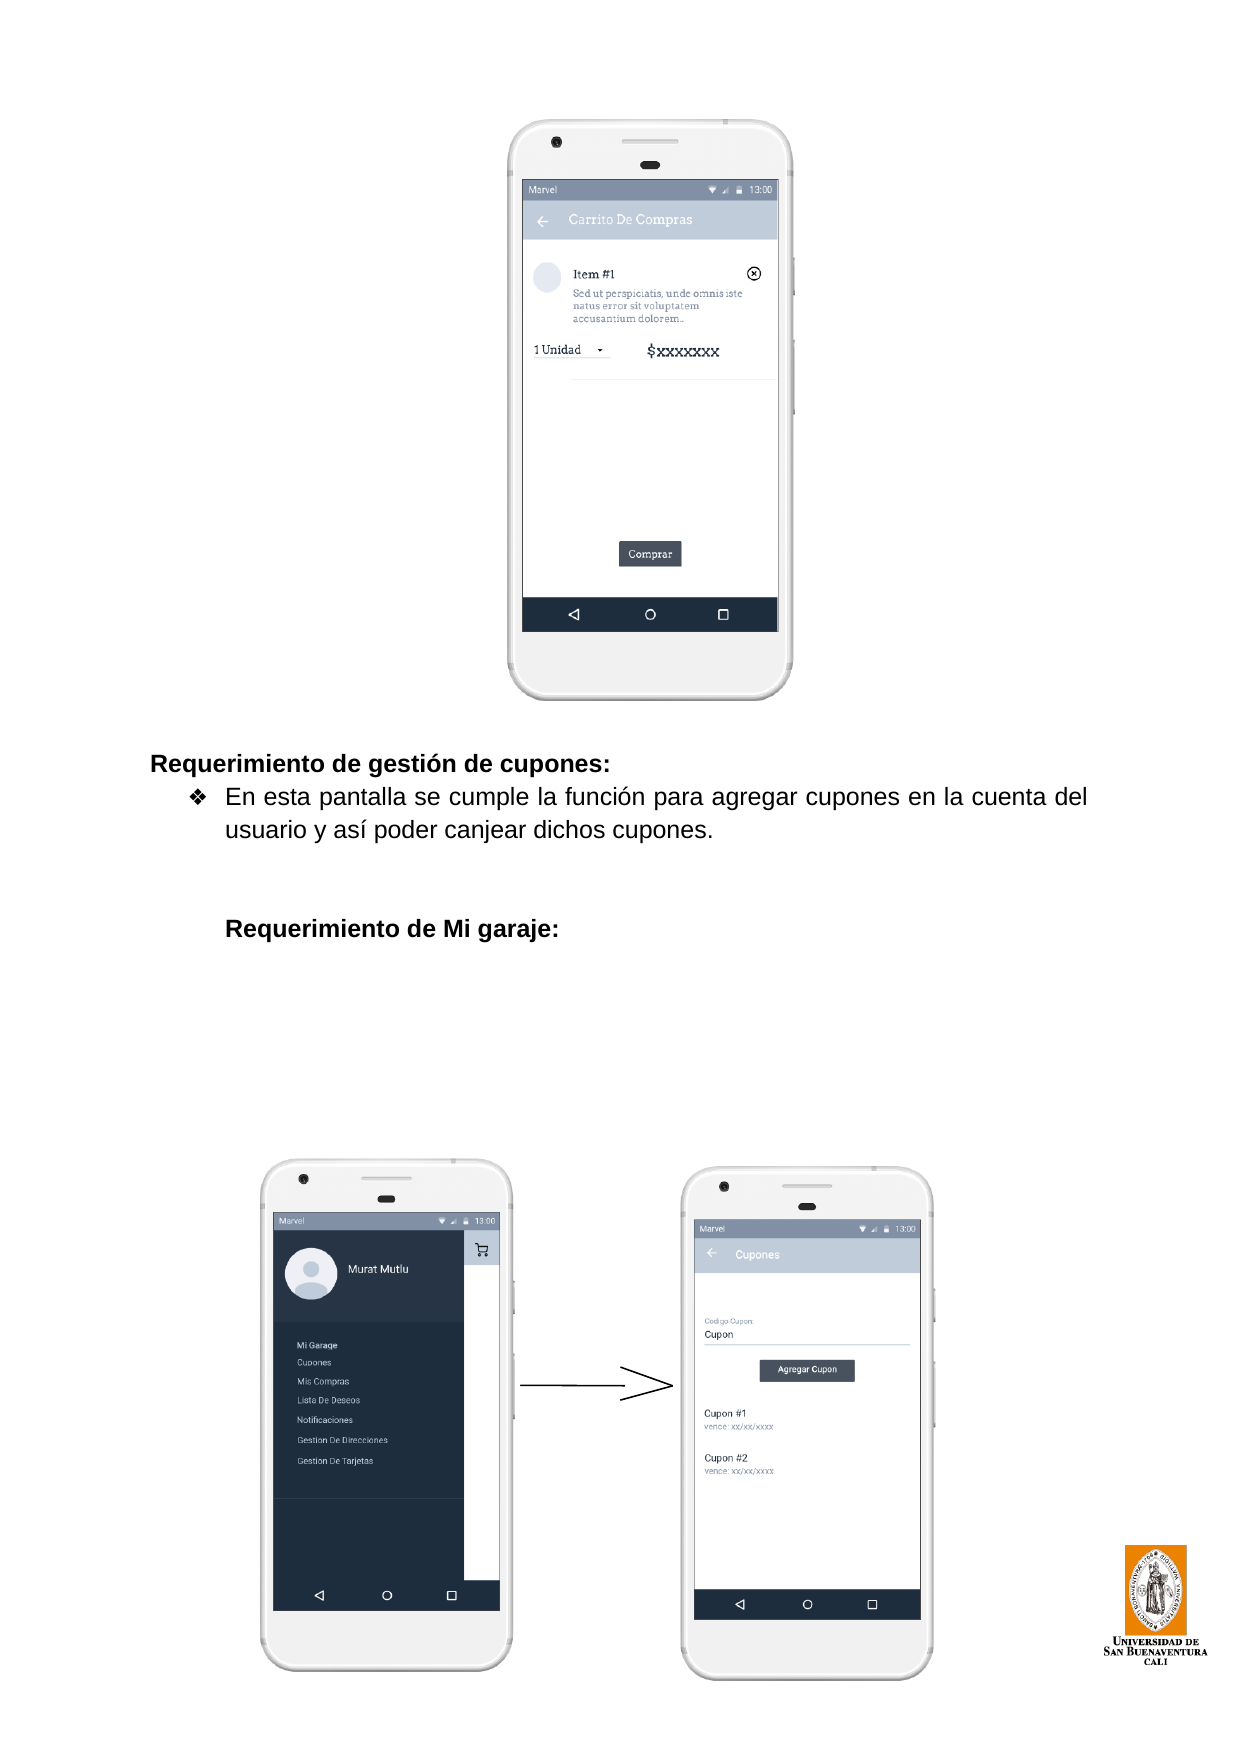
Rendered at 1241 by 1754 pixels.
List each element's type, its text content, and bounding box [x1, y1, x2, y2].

text Requerimiento de Mi garaje: [225, 914, 1090, 942]
list En esta pantalla se cumple la función para agregar cupones en la cuenta del usuario y así poder canjear dichos cupones. [187, 782, 1090, 843]
text Requerimiento de gestión de cupones: [150, 748, 1090, 777]
